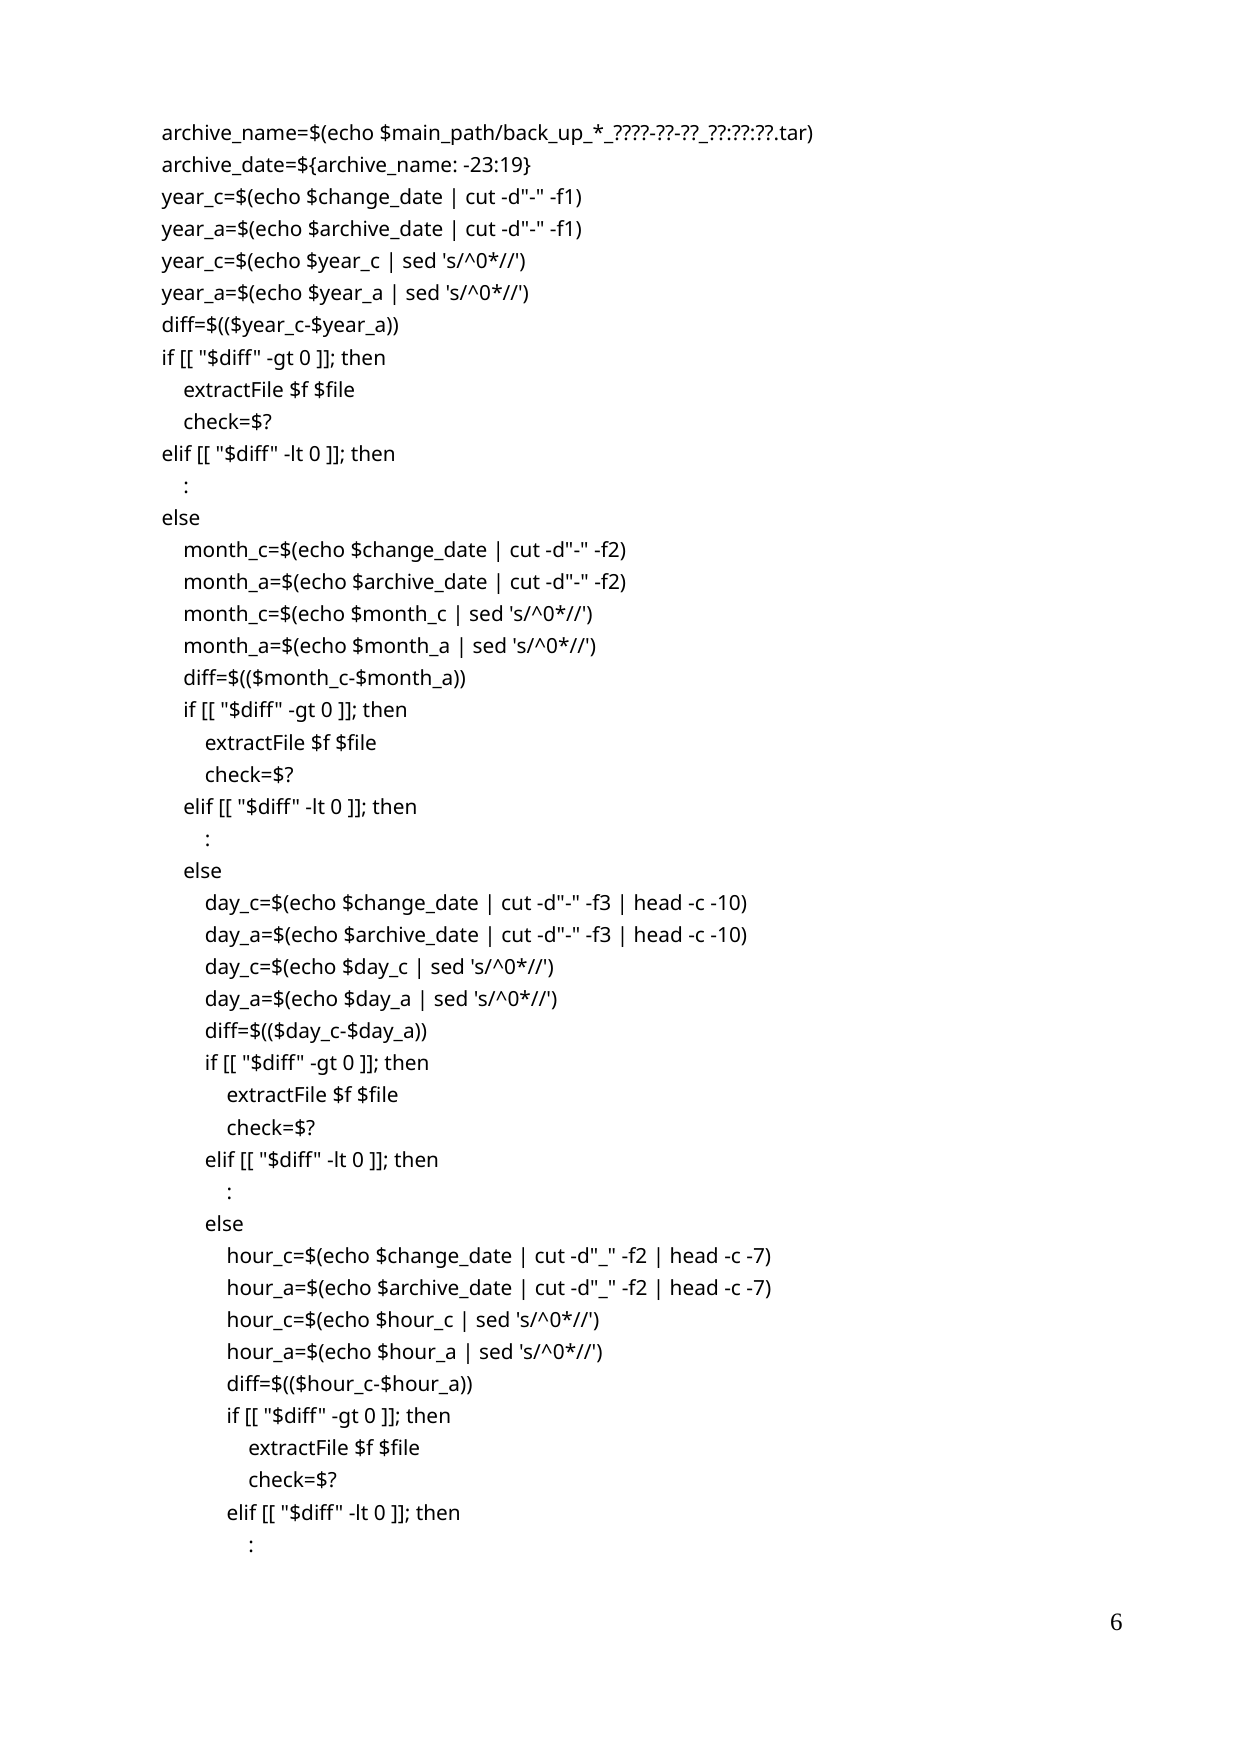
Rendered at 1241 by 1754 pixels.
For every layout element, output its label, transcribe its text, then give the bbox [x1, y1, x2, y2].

list day_c=$(echo $day_c | sed 's/^0*//') [118, 952, 1122, 981]
list extractFile $f $file [118, 728, 1122, 756]
list check=$? [118, 1113, 1122, 1141]
list year_c=$(echo $change_date | cut -d"-" -f1) [118, 182, 1122, 211]
list check=$? [118, 407, 1122, 435]
list month_a=$(echo $archive_date | cut -d"-" -f2) [118, 567, 1122, 596]
list day_a=$(echo $day_a | sed 's/^0*//') [118, 984, 1122, 1013]
list diff=$(($month_c-$month_a)) [118, 663, 1122, 692]
list year_a=$(echo $archive_date | cut -d"-" -f1) [118, 214, 1122, 243]
list diff=$(($hour_c-$hour_a)) [118, 1369, 1122, 1398]
list : [118, 1530, 1122, 1558]
list elif [[ "$diff" -lt 0 ]]; then [118, 1498, 1122, 1526]
list year_c=$(echo $year_c | sed 's/^0*//') [118, 246, 1122, 275]
list diff=$(($year_c-$year_a)) [118, 311, 1122, 339]
list hour_c=$(echo $change_date | cut -d"_" -f2 | head -c -7) [118, 1241, 1122, 1269]
list hour_a=$(echo $archive_date | cut -d"_" -f2 | head -c -7) [118, 1273, 1122, 1302]
list : [118, 471, 1122, 499]
list extractFile $f $file [118, 1081, 1122, 1109]
list else [118, 503, 1122, 532]
list elif [[ "$diff" -lt 0 ]]; then [118, 1145, 1122, 1173]
list : [118, 1177, 1122, 1205]
list archive_name=$(echo $main_path/back_up_*_????-??-??_??:??:??.tar) [118, 118, 1122, 147]
list month_a=$(echo $month_a | sed 's/^0*//') [118, 631, 1122, 660]
list else [118, 1209, 1122, 1237]
list extractFile $f $file [118, 375, 1122, 403]
list diff=$(($day_c-$day_a)) [118, 1016, 1122, 1045]
list if [[ "$diff" -gt 0 ]]; then [118, 1401, 1122, 1430]
list else [118, 856, 1122, 884]
list if [[ "$diff" -gt 0 ]]; then [118, 696, 1122, 724]
list elif [[ "$diff" -lt 0 ]]; then [118, 439, 1122, 467]
list day_a=$(echo $archive_date | cut -d"-" -f3 | head -c -10) [118, 920, 1122, 949]
list day_c=$(echo $change_date | cut -d"-" -f3 | head -c -10) [118, 888, 1122, 917]
list archive_date=${archive_name: -23:19} [118, 150, 1122, 179]
list if [[ "$diff" -gt 0 ]]; then [118, 1048, 1122, 1077]
list extractFile $f $file [118, 1433, 1122, 1462]
list month_c=$(echo $month_c | sed 's/^0*//') [118, 599, 1122, 628]
list year_a=$(echo $year_a | sed 's/^0*//') [118, 278, 1122, 307]
list check=$? [118, 760, 1122, 788]
list : [118, 824, 1122, 852]
list month_c=$(echo $change_date | cut -d"-" -f2) [118, 535, 1122, 564]
list if [[ "$diff" -gt 0 ]]; then [118, 343, 1122, 371]
list hour_c=$(echo $hour_c | sed 's/^0*//') [118, 1305, 1122, 1334]
list elif [[ "$diff" -lt 0 ]]; then [118, 792, 1122, 820]
list check=$? [118, 1466, 1122, 1494]
list hour_a=$(echo $hour_a | sed 's/^0*//') [118, 1337, 1122, 1366]
